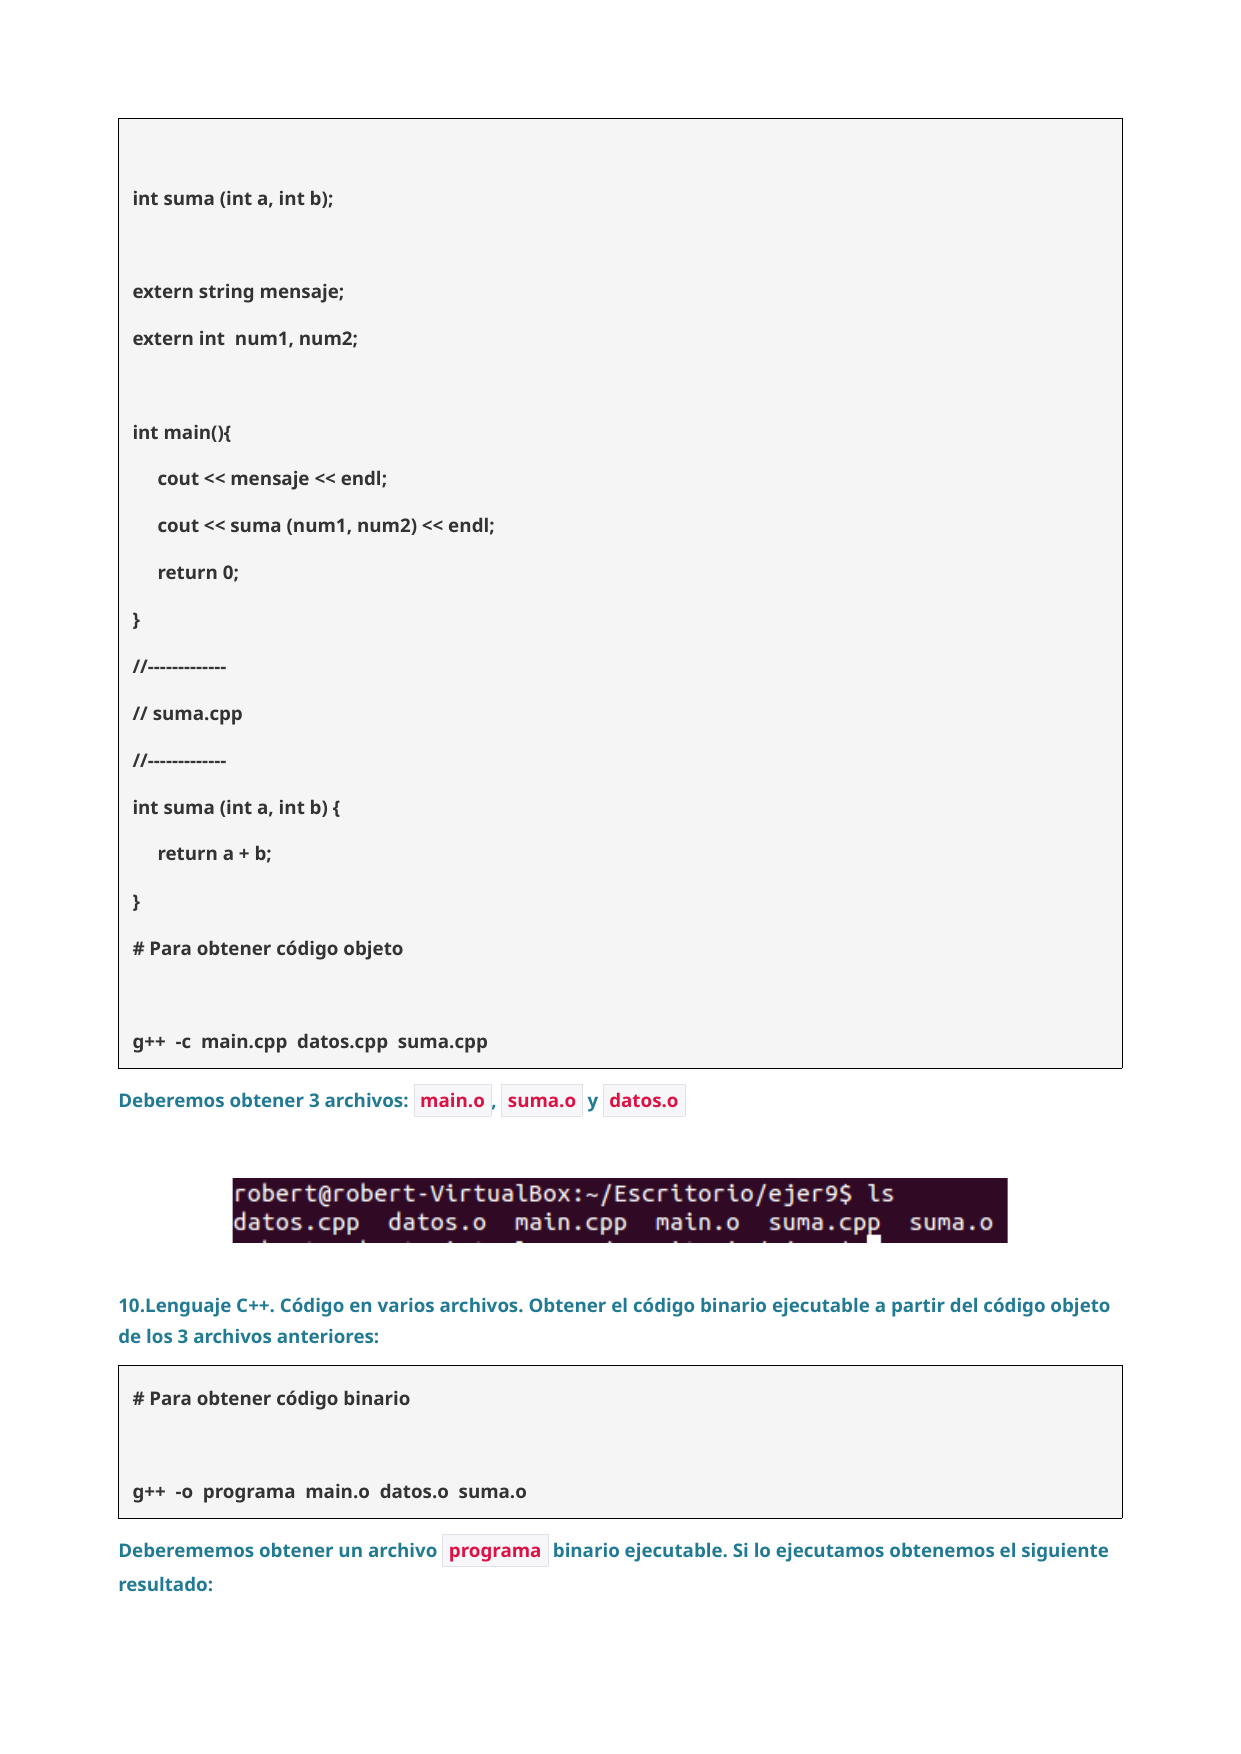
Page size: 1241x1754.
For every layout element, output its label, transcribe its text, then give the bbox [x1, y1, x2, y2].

list return 0; [119, 540, 1122, 585]
list extern string mensaje; [119, 259, 1122, 304]
list # Para obtener código objeto [119, 915, 1122, 960]
list datos.o [604, 1085, 685, 1116]
list } [119, 587, 1122, 632]
list //------------- [119, 727, 1122, 773]
list int suma (int a, int b) { [119, 774, 1122, 820]
list suma.o [502, 1085, 582, 1116]
list Deberemos obtener 3 archivos: [118, 1084, 414, 1116]
list //------------- [119, 634, 1122, 679]
list , [492, 1084, 501, 1116]
list Deberememos obtener un archivo programa binario ejecutable. Si lo ejecutamos obtenemos el siguiente resultado: [118, 1534, 1122, 1597]
list cout << suma (num1, num2) << endl; [119, 493, 1122, 538]
list main.o [415, 1085, 491, 1116]
list int suma (int a, int b); [119, 165, 1122, 210]
list # Para obtener código binario [119, 1366, 1122, 1410]
list Lenguaje C++. Código en varios archivos. Obtener el código binario ejecutable a partir del código objeto de los 3 archivos anteriores: [118, 1287, 1122, 1349]
list extern int num1, num2; [119, 306, 1122, 351]
list g++ -o programa main.o datos.o suma.o [119, 1459, 1122, 1518]
list return a + b; [119, 821, 1122, 867]
list cout << mensaje << endl; [119, 446, 1122, 492]
list y [583, 1084, 603, 1116]
list [686, 1084, 1122, 1116]
list int main(){ [119, 399, 1122, 445]
list // suma.cpp [119, 681, 1122, 726]
picture [232, 1178, 1008, 1243]
list g++ -c main.cpp datos.cpp suma.cpp [119, 1009, 1122, 1068]
list } [119, 868, 1122, 913]
